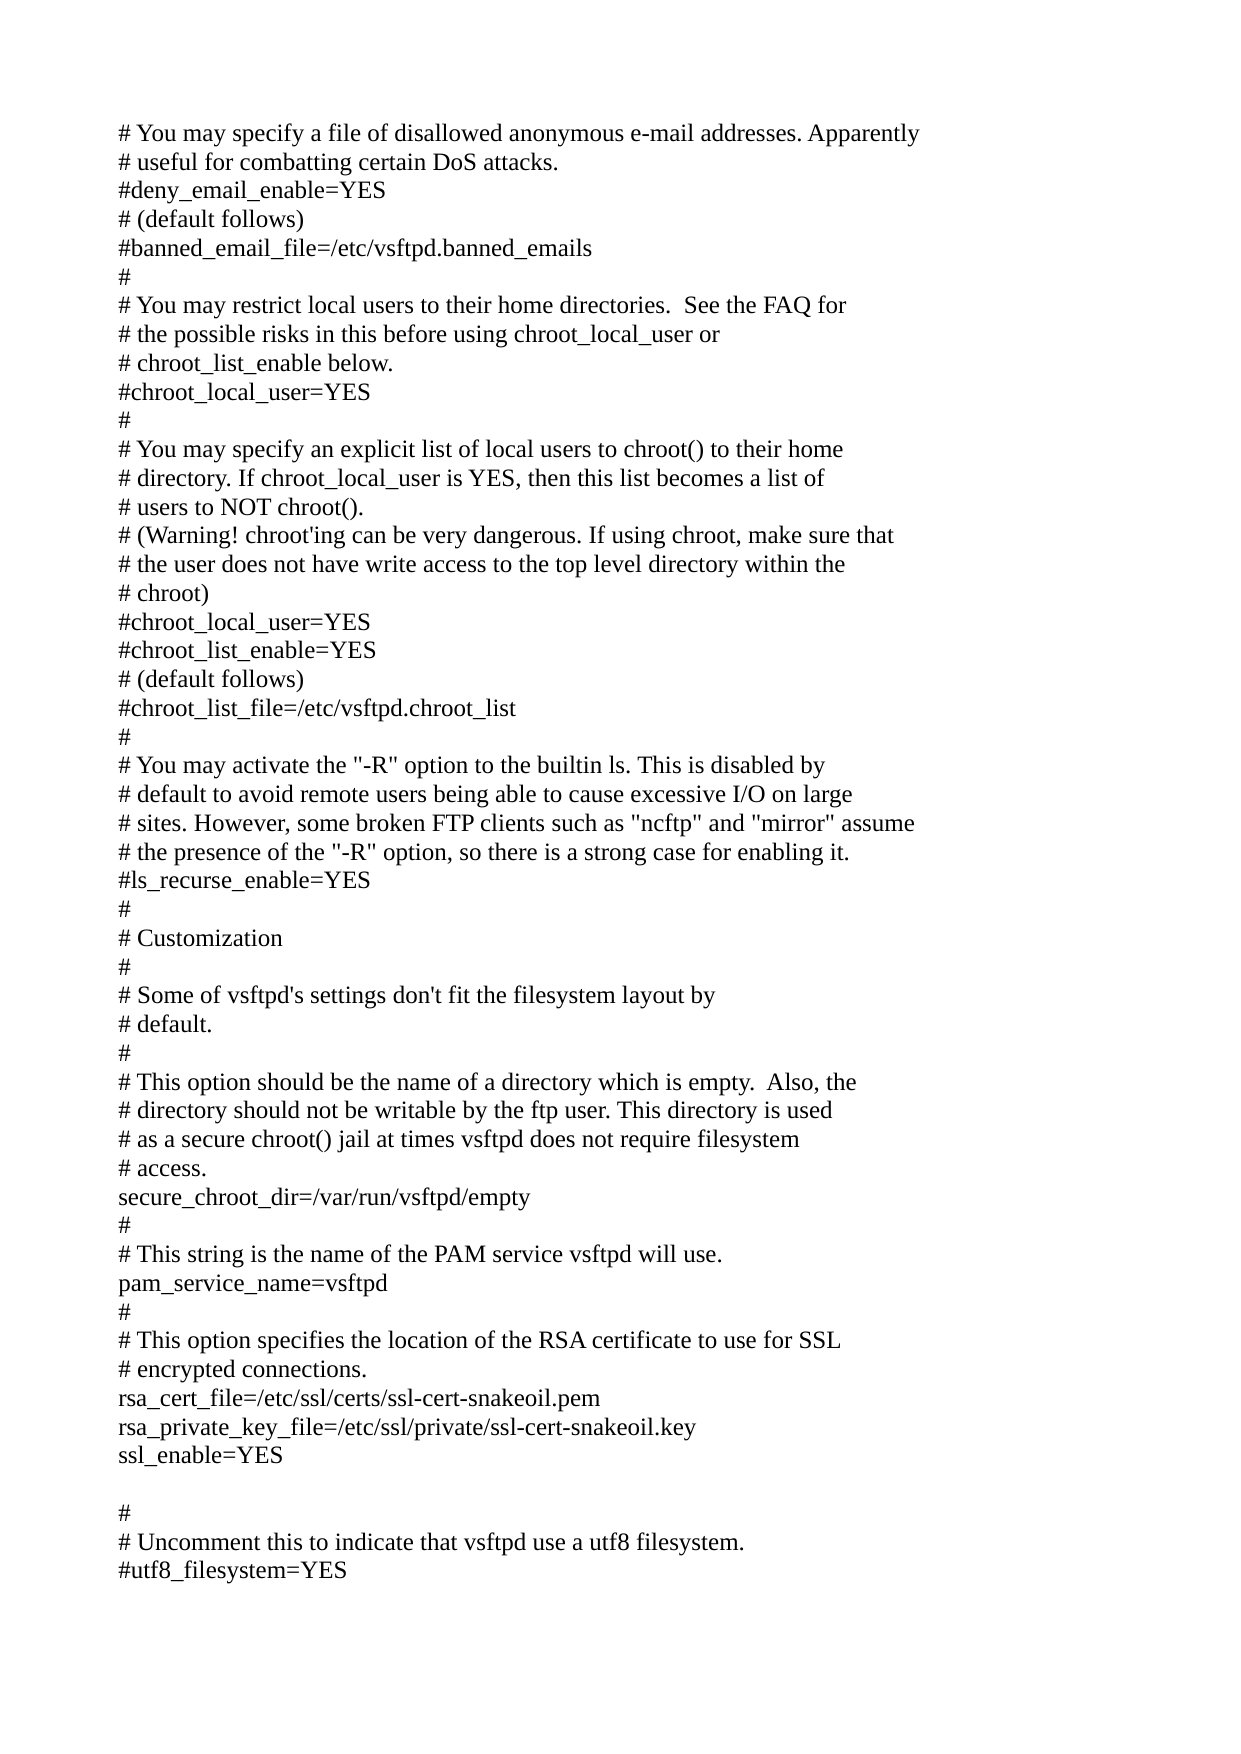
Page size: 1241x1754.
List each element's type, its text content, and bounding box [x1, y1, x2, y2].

text # Some of vsftpd's settings don't fit the filesystem layout by [118, 981, 1122, 1009]
text # as a secure chroot() jail at times vsftpd does not require filesystem [118, 1124, 1122, 1153]
text # [118, 262, 1122, 291]
text rsa_private_key_file=/etc/ssl/private/ssl-cert-snakeoil.key [118, 1412, 1122, 1441]
text rsa_cert_file=/etc/ssl/certs/ssl-cert-snakeoil.pem [118, 1383, 1122, 1412]
text #chroot_local_user=YES [118, 607, 1122, 636]
text #deny_email_enable=YES [118, 176, 1122, 204]
text # chroot_list_enable below. [118, 348, 1122, 377]
text # the user does not have write access to the top level directory within the [118, 549, 1122, 578]
text # You may activate the "-R" option to the builtin ls. This is disabled by [118, 751, 1122, 779]
text # You may specify a file of disallowed anonymous e-mail addresses. Apparently [118, 118, 1122, 147]
text # This option should be the name of a directory which is empty. Also, the [118, 1067, 1122, 1096]
text # This string is the name of the PAM service vsftpd will use. [118, 1239, 1122, 1268]
text #banned_email_file=/etc/vsftpd.banned_emails [118, 233, 1122, 262]
text ssl_enable=YES [118, 1441, 1122, 1469]
text # [118, 1038, 1122, 1067]
text # You may specify an explicit list of local users to chroot() to their home [118, 434, 1122, 463]
text #chroot_list_enable=YES [118, 636, 1122, 664]
text # Uncomment this to indicate that vsftpd use a utf8 filesystem. [118, 1527, 1122, 1556]
text # users to NOT chroot(). [118, 492, 1122, 521]
text # [118, 894, 1122, 923]
text # This option specifies the location of the RSA certificate to use for SSL [118, 1326, 1122, 1354]
text # [118, 1498, 1122, 1527]
text #chroot_list_file=/etc/vsftpd.chroot_list [118, 693, 1122, 722]
text # You may restrict local users to their home directories. See the FAQ for [118, 291, 1122, 319]
text # [118, 722, 1122, 751]
text # directory should not be writable by the ftp user. This directory is used [118, 1096, 1122, 1124]
text # default to avoid remote users being able to cause excessive I/O on large [118, 779, 1122, 808]
text #ls_recurse_enable=YES [118, 866, 1122, 894]
text # [118, 406, 1122, 434]
text secure_chroot_dir=/var/run/vsftpd/empty [118, 1182, 1122, 1211]
text # (Warning! chroot'ing can be very dangerous. If using chroot, make sure that [118, 521, 1122, 549]
text # chroot) [118, 578, 1122, 607]
text # sites. However, some broken FTP clients such as "ncftp" and "mirror" assume [118, 808, 1122, 837]
text # [118, 1211, 1122, 1239]
text # Customization [118, 923, 1122, 952]
text # the presence of the "-R" option, so there is a strong case for enabling it. [118, 837, 1122, 866]
text # [118, 1297, 1122, 1326]
text # (default follows) [118, 204, 1122, 233]
text # encrypted connections. [118, 1354, 1122, 1383]
text # the possible risks in this before using chroot_local_user or [118, 319, 1122, 348]
text pam_service_name=vsftpd [118, 1268, 1122, 1297]
text # [118, 952, 1122, 981]
text # directory. If chroot_local_user is YES, then this list becomes a list of [118, 463, 1122, 492]
text # default. [118, 1009, 1122, 1038]
text # useful for combatting certain DoS attacks. [118, 147, 1122, 176]
text #utf8_filesystem=YES [118, 1556, 1122, 1584]
text # (default follows) [118, 664, 1122, 693]
text # access. [118, 1153, 1122, 1182]
text #chroot_local_user=YES [118, 377, 1122, 406]
